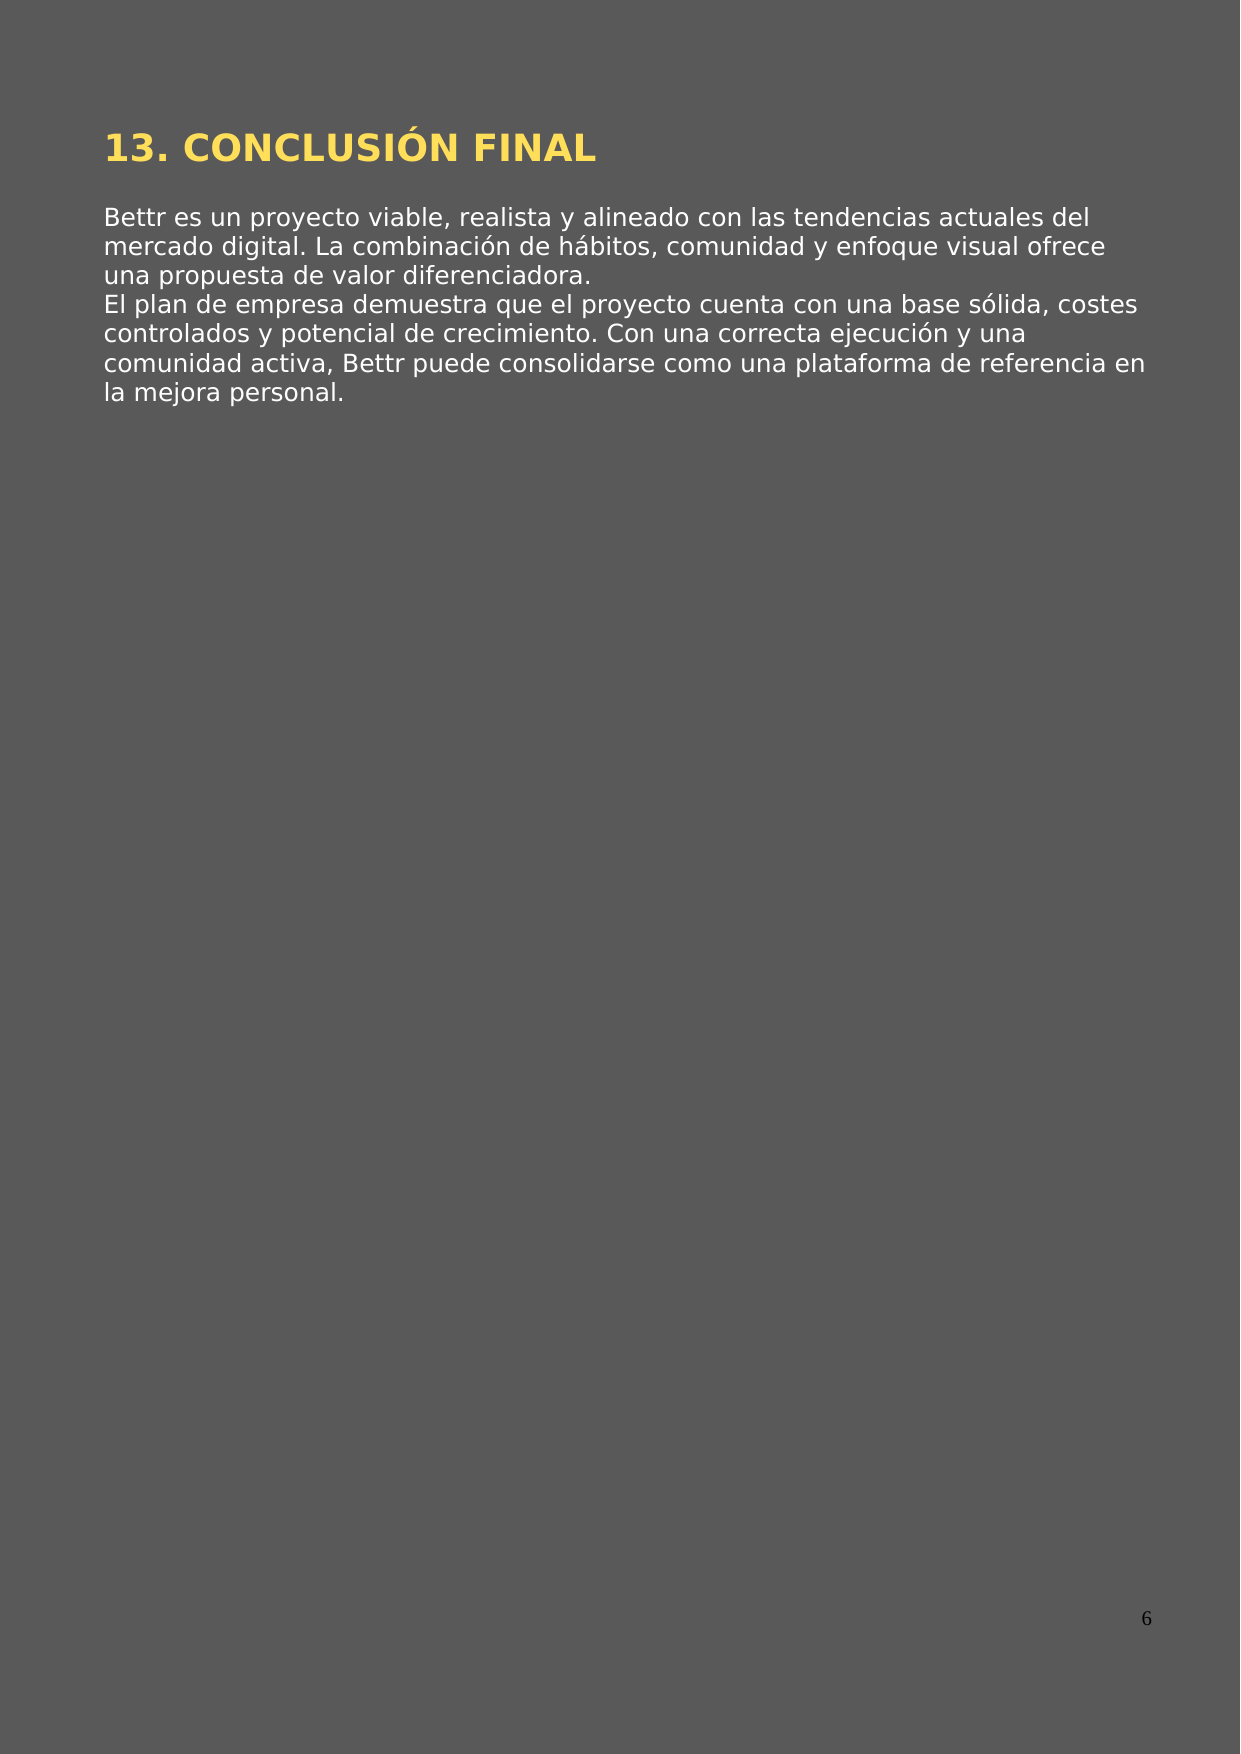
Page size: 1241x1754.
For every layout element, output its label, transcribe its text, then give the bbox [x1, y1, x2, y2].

text El plan de empresa demuestra que el proyecto cuenta con una base sólida, costes controlados y potencial de crecimiento. Con una correcta ejecución y una comunidad activa, Bettr puede consolidarse como una plataforma de referencia en la mejora personal. [103, 290, 1152, 407]
text Bettr es un proyecto viable, realista y alineado con las tendencias actuales del mercado digital. La combinación de hábitos, comunidad y enfoque visual ofrece una propuesta de valor diferenciadora. [103, 203, 1152, 290]
text 13. CONCLUSIÓN FINAL [103, 127, 1152, 171]
